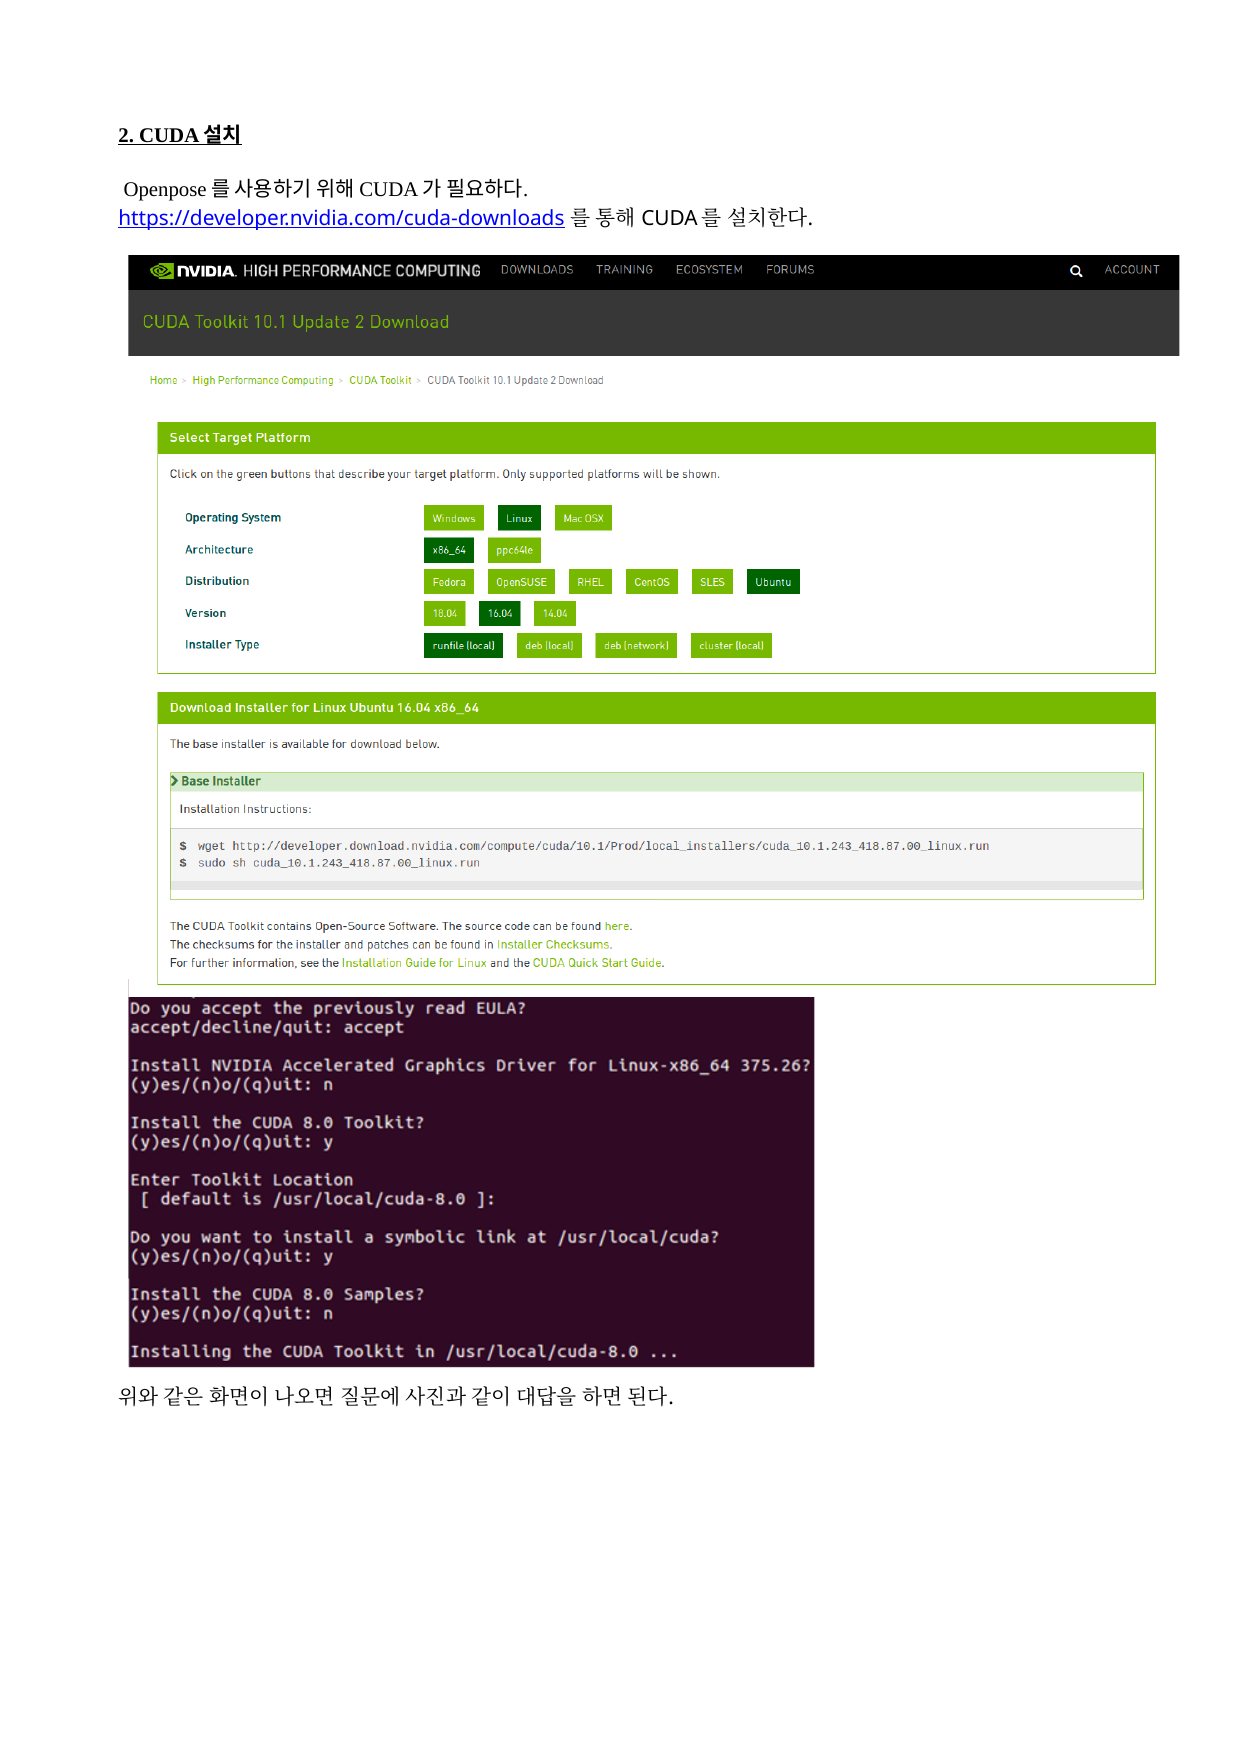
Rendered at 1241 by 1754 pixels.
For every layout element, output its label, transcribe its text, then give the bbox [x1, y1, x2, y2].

text Openpose를 사용하기 위해 CUDA가 필요하다. [118, 172, 1122, 203]
text 2. CUDA 설치 [118, 118, 1122, 148]
text 위와 같은 화면이 나오면 질문에 사진과 같이 대답을 하면 된다. [118, 1382, 1122, 1410]
text https://developer.nvidia.com/cuda-downloads 를 통해 CUDA를 설치한다. [118, 203, 1122, 231]
picture [128, 255, 1180, 1371]
